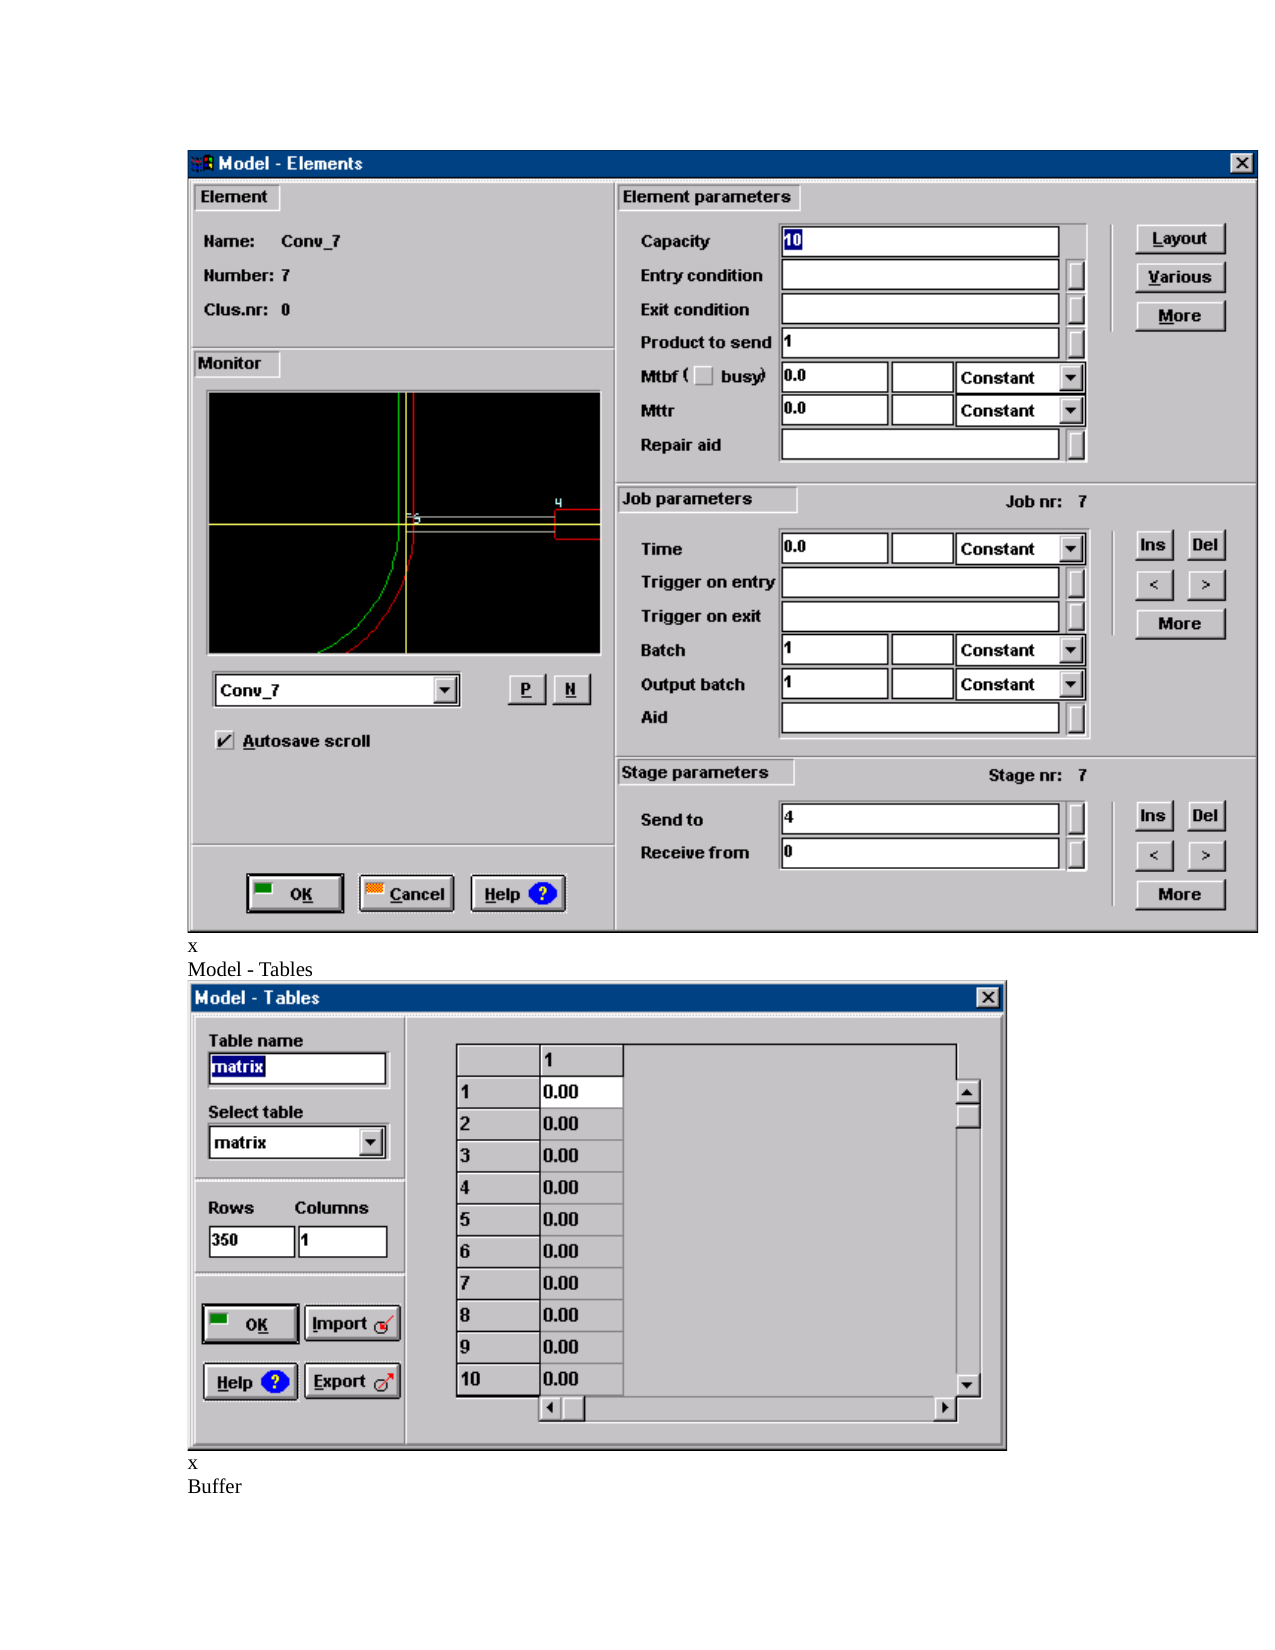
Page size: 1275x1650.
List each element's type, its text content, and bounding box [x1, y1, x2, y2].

text x [187, 933, 1087, 957]
text Buffer [187, 1474, 1087, 1498]
text Model - Tables [187, 957, 1087, 981]
text x [187, 1450, 1087, 1474]
